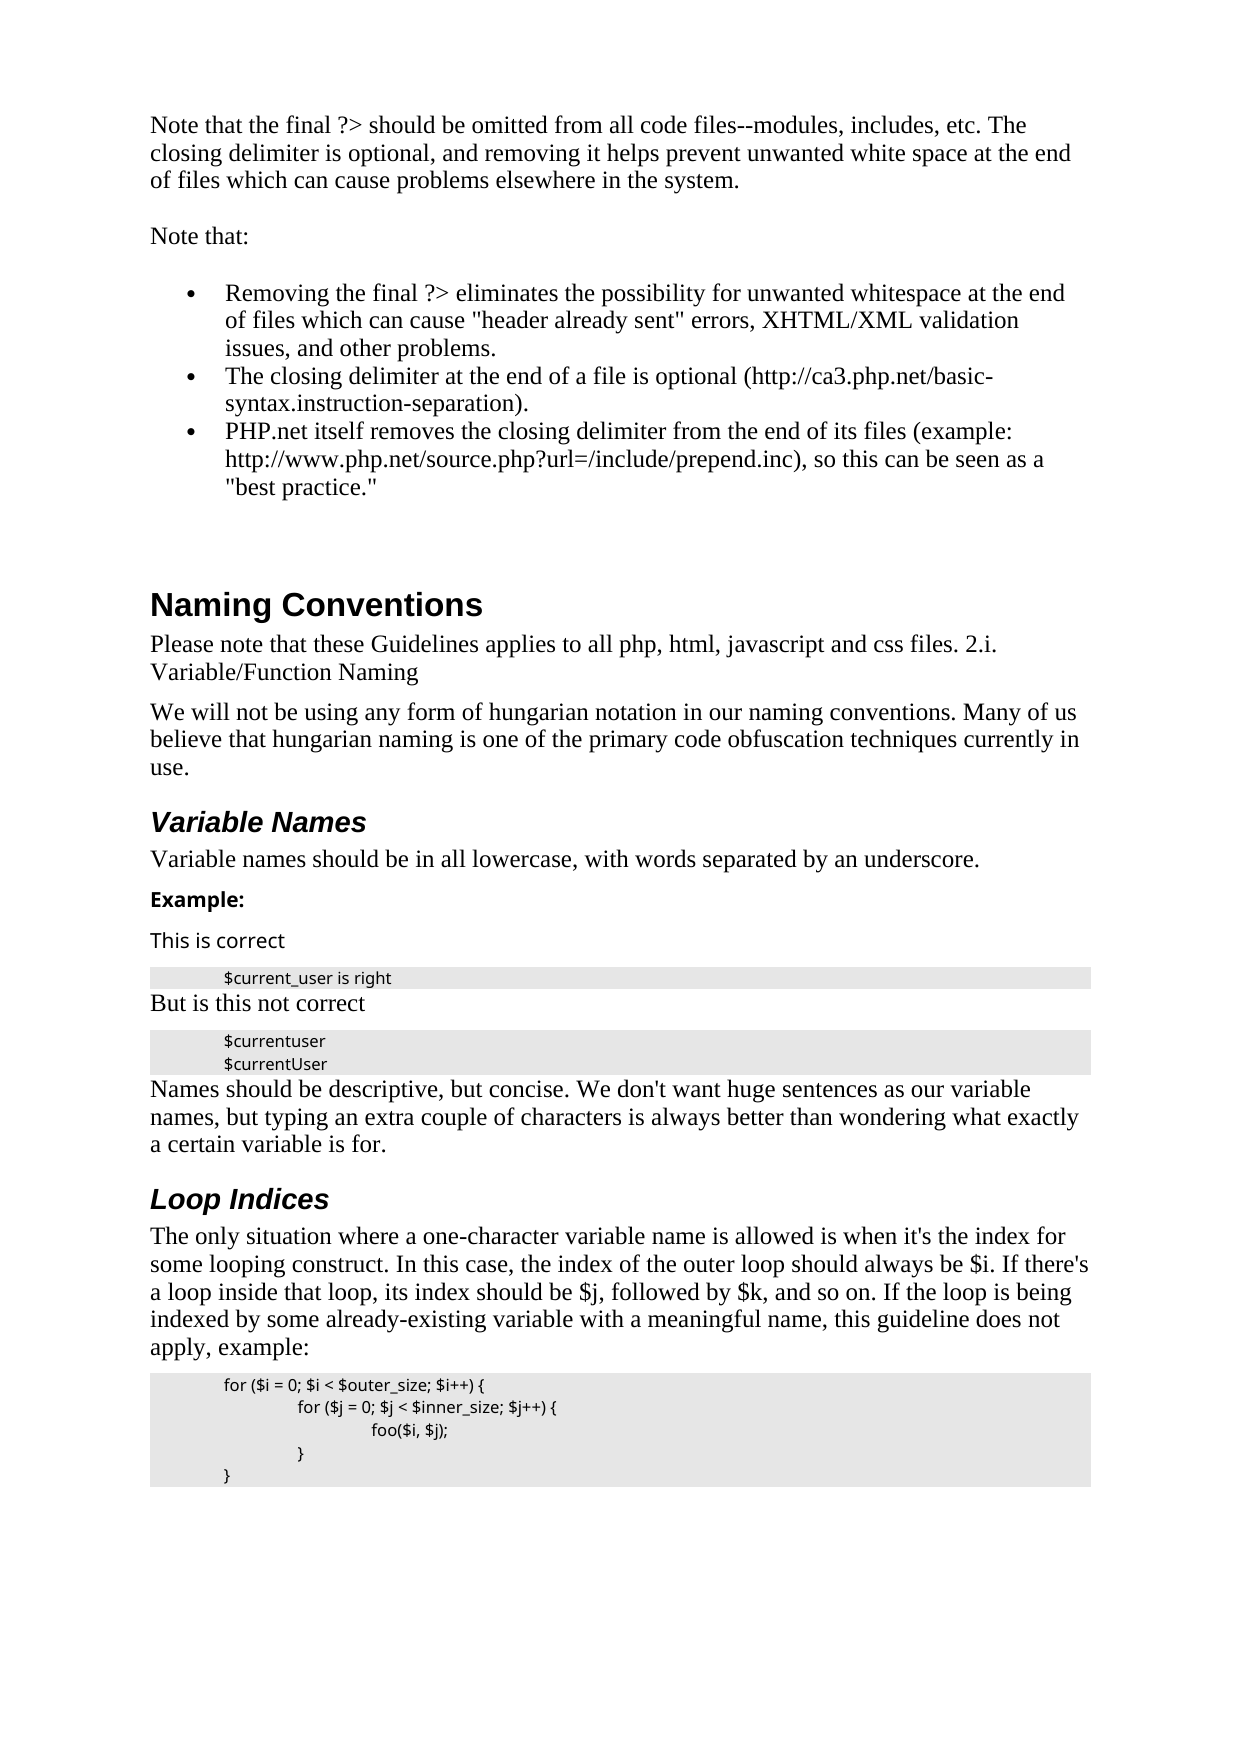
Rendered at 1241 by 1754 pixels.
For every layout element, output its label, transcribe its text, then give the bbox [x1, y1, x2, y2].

list PHP.net itself removes the closing delimiter from the end of its files (example: http://www.php.net/source.php?url=/include/prepend.inc), so this can be seen as a "best practice." [187, 417, 1091, 500]
text foo($i, $j); [150, 1419, 1091, 1441]
text We will not be using any form of hungarian notation in our naming conventions. Many of us believe that hungarian naming is one of the primary code obfuscation techniques currently in use. [150, 698, 1091, 781]
text Please note that these Guidelines applies to all php, html, javascript and css files. 2.i. Variable/Function Naming [150, 630, 1091, 685]
text Note that: [150, 222, 1091, 249]
text for ($j = 0; $j < $inner_size; $j++) { [150, 1396, 1091, 1419]
text This is correct [150, 926, 1091, 954]
text for ($i = 0; $i < $outer_size; $i++) { [150, 1373, 1091, 1396]
subtitle Naming Conventions [150, 586, 1091, 624]
text The only situation where a one-character variable name is allowed is when it's the index for some looping construct. In this case, the index of the outer loop should always be $i. If there's a loop inside that loop, its index should be $j, followed by $k, and so on. If the loop is being indexed by some already-existing variable with a meaningful name, this guideline does not apply, example: [150, 1222, 1091, 1361]
list The closing delimiter at the end of a file is optional (http://ca3.php.net/basic-syntax.instruction-separation). [187, 362, 1091, 417]
list Removing the final ?> eliminates the possibility for unwanted whitespace at the end of files which can cause "header already sent" errors, XHTML/XML validation issues, and other problems. [187, 279, 1091, 362]
text $currentUser [150, 1052, 1091, 1075]
text } [150, 1441, 1091, 1464]
text Variable names should be in all lowercase, with words separated by an underscore. [150, 845, 1091, 872]
text $currentuser [150, 1030, 1091, 1052]
subtitle Loop Indices [150, 1183, 1091, 1216]
text Example: [150, 885, 1091, 913]
text Note that the final ?> should be omitted from all code files--modules, includes, etc. The closing delimiter is optional, and removing it helps prevent unwanted white space at the end of files which can cause problems elsewhere in the system. [150, 111, 1091, 194]
subtitle Variable Names [150, 806, 1091, 838]
text Names should be descriptive, but concise. We don't want huge sentences as our variable names, but typing an extra couple of characters is always better than wondering what exactly a certain variable is for. [150, 1075, 1091, 1158]
text But is this not correct [150, 989, 1091, 1017]
text } [150, 1464, 1091, 1487]
text $current_user is right [150, 967, 1091, 989]
